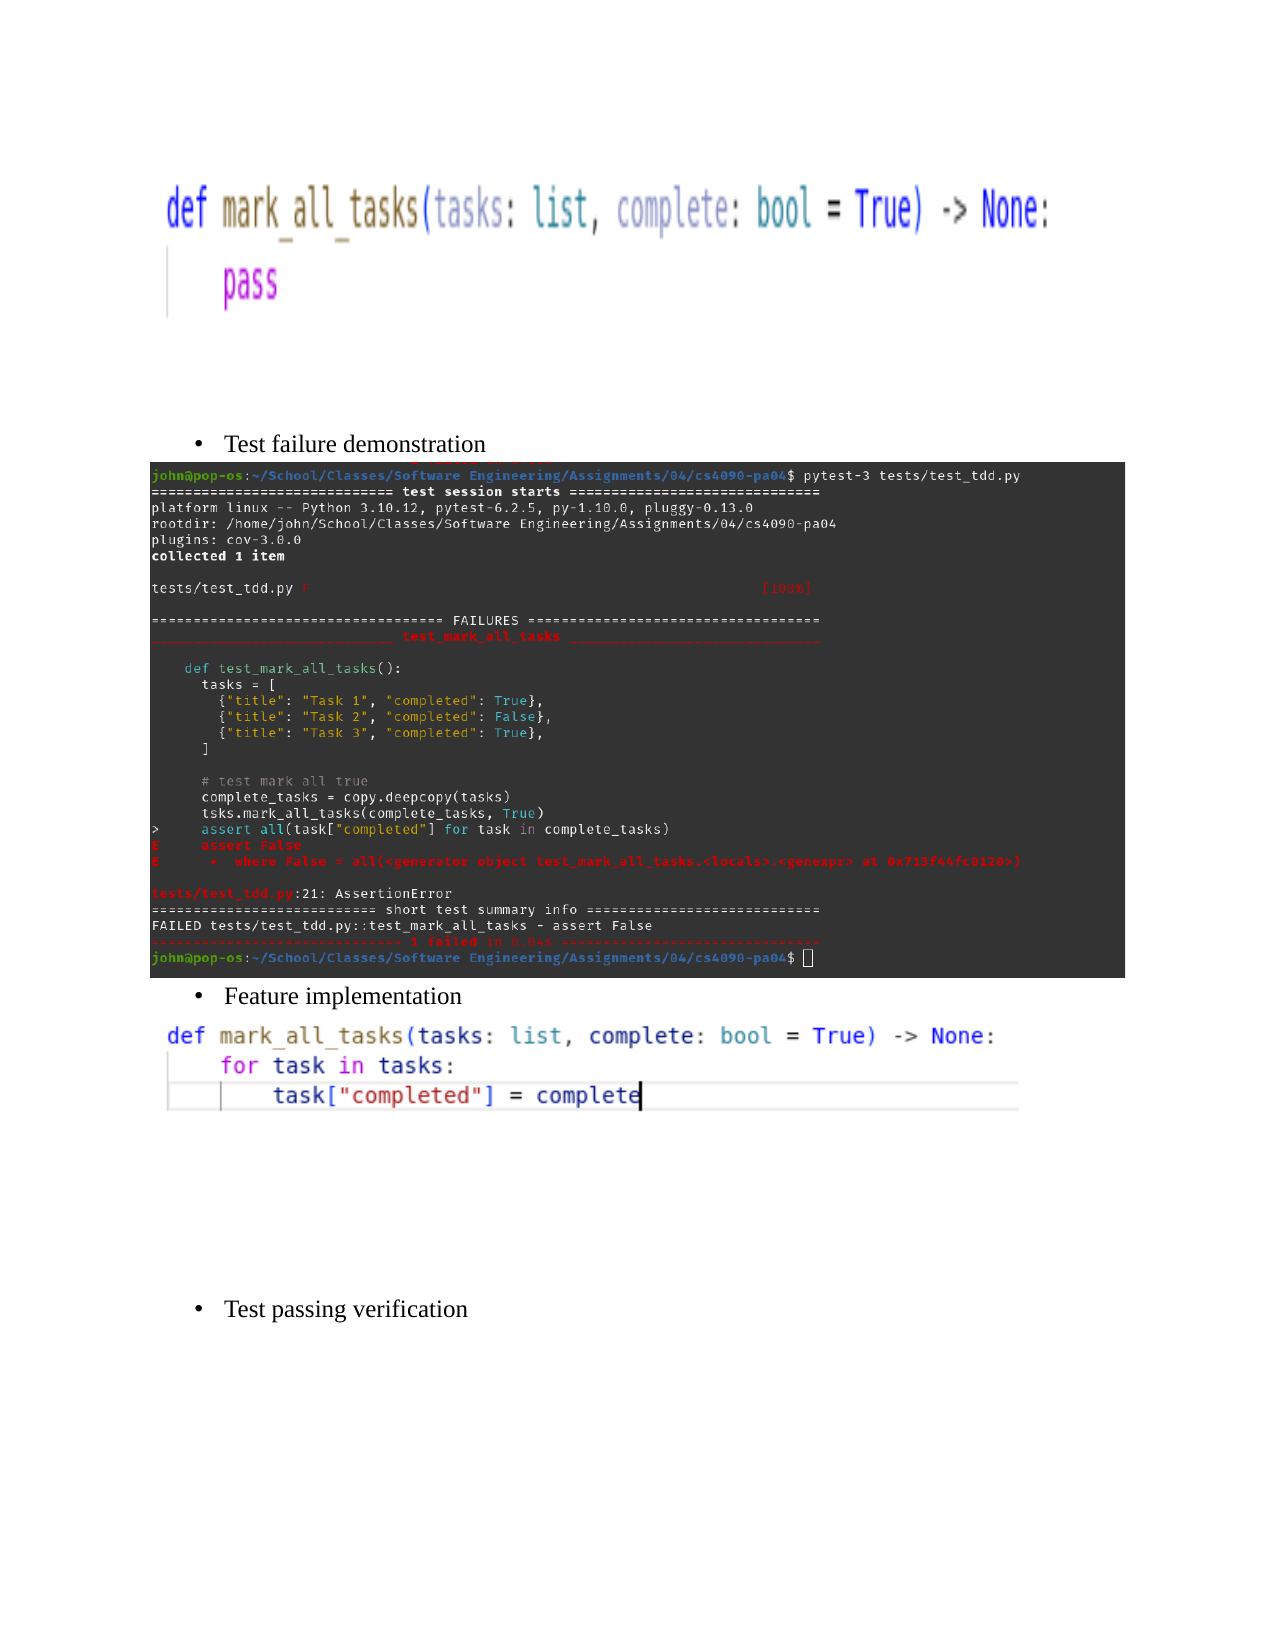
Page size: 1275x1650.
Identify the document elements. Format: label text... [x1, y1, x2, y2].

list Test failure demonstration [194, 429, 1125, 458]
picture [150, 1014, 1019, 1290]
list Test passing verification [194, 1294, 1125, 1322]
picture [150, 150, 1072, 425]
picture [150, 462, 1125, 978]
list Feature implementation [194, 981, 1125, 1010]
